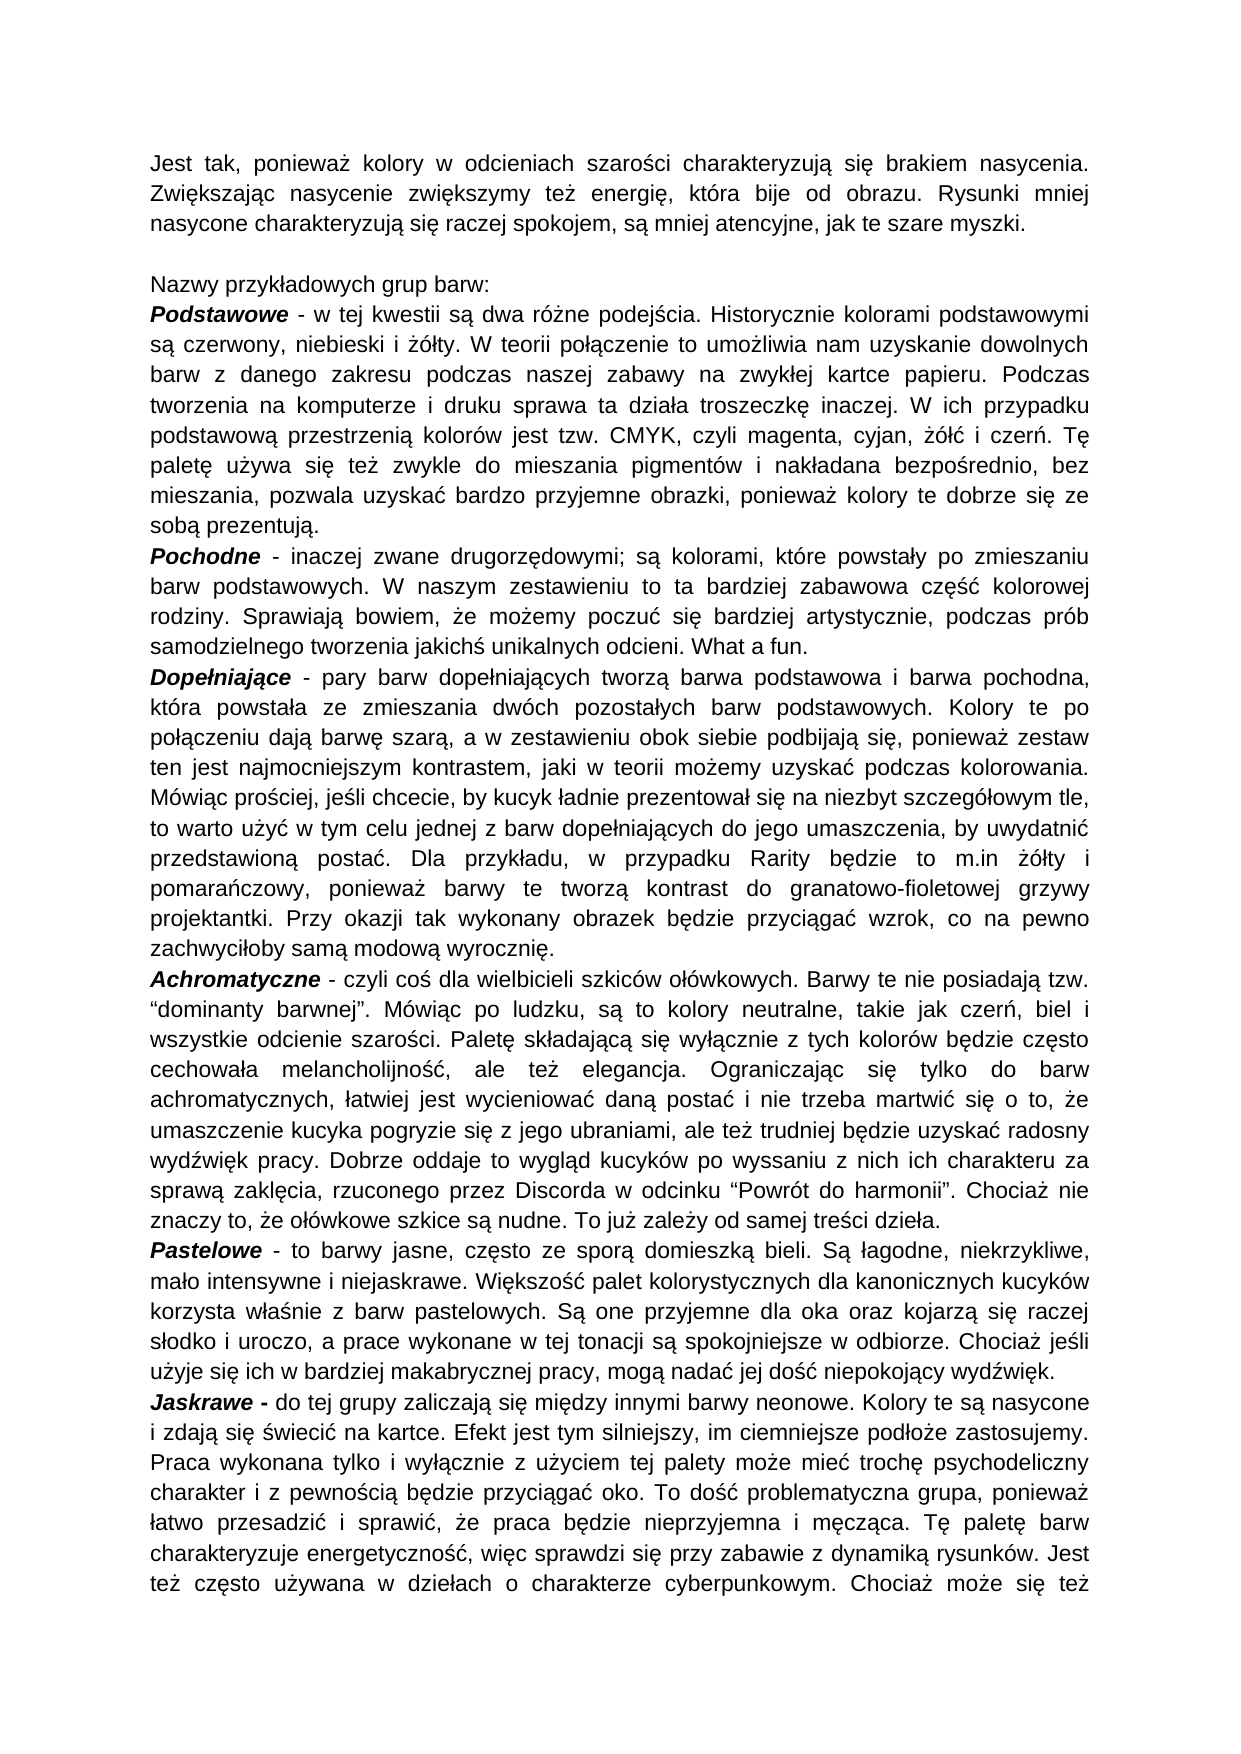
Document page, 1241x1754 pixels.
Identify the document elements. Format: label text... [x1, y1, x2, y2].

text Pastelowe - to barwy jasne, często ze sporą domieszką bieli. Są łagodne, niekrzykliwe, mało intensywne i niejaskrawe. Większość palet kolorystycznych dla kanonicznych kucyków korzysta właśnie z barw pastelowych. Są one przyjemne dla oka oraz kojarzą się raczej słodko i uroczo, a prace wykonane w tej tonacji są spokojniejsze w odbiorze. Chociaż jeśli użyje się ich w bardziej makabrycznej pracy, mogą nadać jej dość niepokojący wydźwięk. [150, 1237, 1090, 1385]
text Dopełniające - pary barw dopełniających tworzą barwa podstawowa i barwa pochodna, która powstała ze zmieszania dwóch pozostałych barw podstawowych. Kolory te po połączeniu dają barwę szarą, a w zestawieniu obok siebie podbijają się, ponieważ zestaw ten jest najmocniejszym kontrastem, jaki w teorii możemy uzyskać podczas kolorowania. Mówiąc prościej, jeśli chcecie, by kucyk ładnie prezentował się na niezbyt szczegółowym tle, to warto użyć w tym celu jednej z barw dopełniających do jego umaszczenia, by uwydatnić przedstawioną postać. Dla przykładu, w przypadku Rarity będzie to m.in żółty i pomarańczowy, ponieważ barwy te tworzą kontrast do granatowo-fioletowej grzywy projektantki. Przy okazji tak wykonany obrazek będzie przyciągać wzrok, co na pewno zachwyciłoby samą modową wyrocznię. [150, 663, 1090, 962]
text Podstawowe - w tej kwestii są dwa różne podejścia. Historycznie kolorami podstawowymi są czerwony, niebieski i żółty. W teorii połączenie to umożliwia nam uzyskanie dowolnych barw z danego zakresu podczas naszej zabawy na zwykłej kartce papieru. Podczas tworzenia na komputerze i druku sprawa ta działa troszeczkę inaczej. W ich przypadku podstawową przestrzenią kolorów jest tzw. CMYK, czyli magenta, cyjan, żółć i czerń. Tę paletę używa się też zwykle do mieszania pigmentów i nakładana bezpośrednio, bez mieszania, pozwala uzyskać bardzo przyjemne obrazki, ponieważ kolory te dobrze się ze sobą prezentują. [150, 301, 1090, 539]
text Pochodne - inaczej zwane drugorzędowymi; są kolorami, które powstały po zmieszaniu barw podstawowych. W naszym zestawieniu to ta bardziej zabawowa część kolorowej rodziny. Sprawiają bowiem, że możemy poczuć się bardziej artystycznie, podczas prób samodzielnego tworzenia jakichś unikalnych odcieni. What a fun. [150, 543, 1090, 660]
text Nazwy przykładowych grup barw: [150, 271, 1090, 297]
text Achromatyczne - czyli coś dla wielbicieli szkiców ołówkowych. Barwy te nie posiadają tzw. “dominanty barwnej”. Mówiąc po ludzku, są to kolory neutralne, takie jak czerń, biel i wszystkie odcienie szarości. Paletę składającą się wyłącznie z tych kolorów będzie często cechowała melancholijność, ale też elegancja. Ograniczając się tylko do barw achromatycznych, łatwiej jest wycieniować daną postać i nie trzeba martwić się o to, że umaszczenie kucyka pogryzie się z jego ubraniami, ale też trudniej będzie uzyskać radosny wydźwięk pracy. Dobrze oddaje to wygląd kucyków po wyssaniu z nich ich charakteru za sprawą zaklęcia, rzuconego przez Discorda w odcinku “Powrót do harmonii”. Chociaż nie znaczy to, że ołówkowe szkice są nudne. To już zależy od samej treści dzieła. [150, 966, 1090, 1234]
text Jest tak, ponieważ kolory w odcieniach szarości charakteryzują się brakiem nasycenia. Zwiększając nasycenie zwiększymy też energię, która bije od obrazu. Rysunki mniej nasycone charakteryzują się raczej spokojem, są mniej atencyjne, jak te szare myszki. [150, 150, 1090, 237]
text Jaskrawe - do tej grupy zaliczają się między innymi barwy neonowe. Kolory te są nasycone i zdają się świecić na kartce. Efekt jest tym silniejszy, im ciemniejsze podłoże zastosujemy. Praca wykonana tylko i wyłącznie z użyciem tej palety może mieć trochę psychodeliczny charakter i z pewnością będzie przyciągać oko. To dość problematyczna grupa, ponieważ łatwo przesadzić i sprawić, że praca będzie nieprzyjemna i męcząca. Tę paletę barw charakteryzuje energetyczność, więc sprawdzi się przy zabawie z dynamiką rysunków. Jest też często używana w dziełach o charakterze cyberpunkowym. Chociaż może się też [150, 1388, 1090, 1596]
